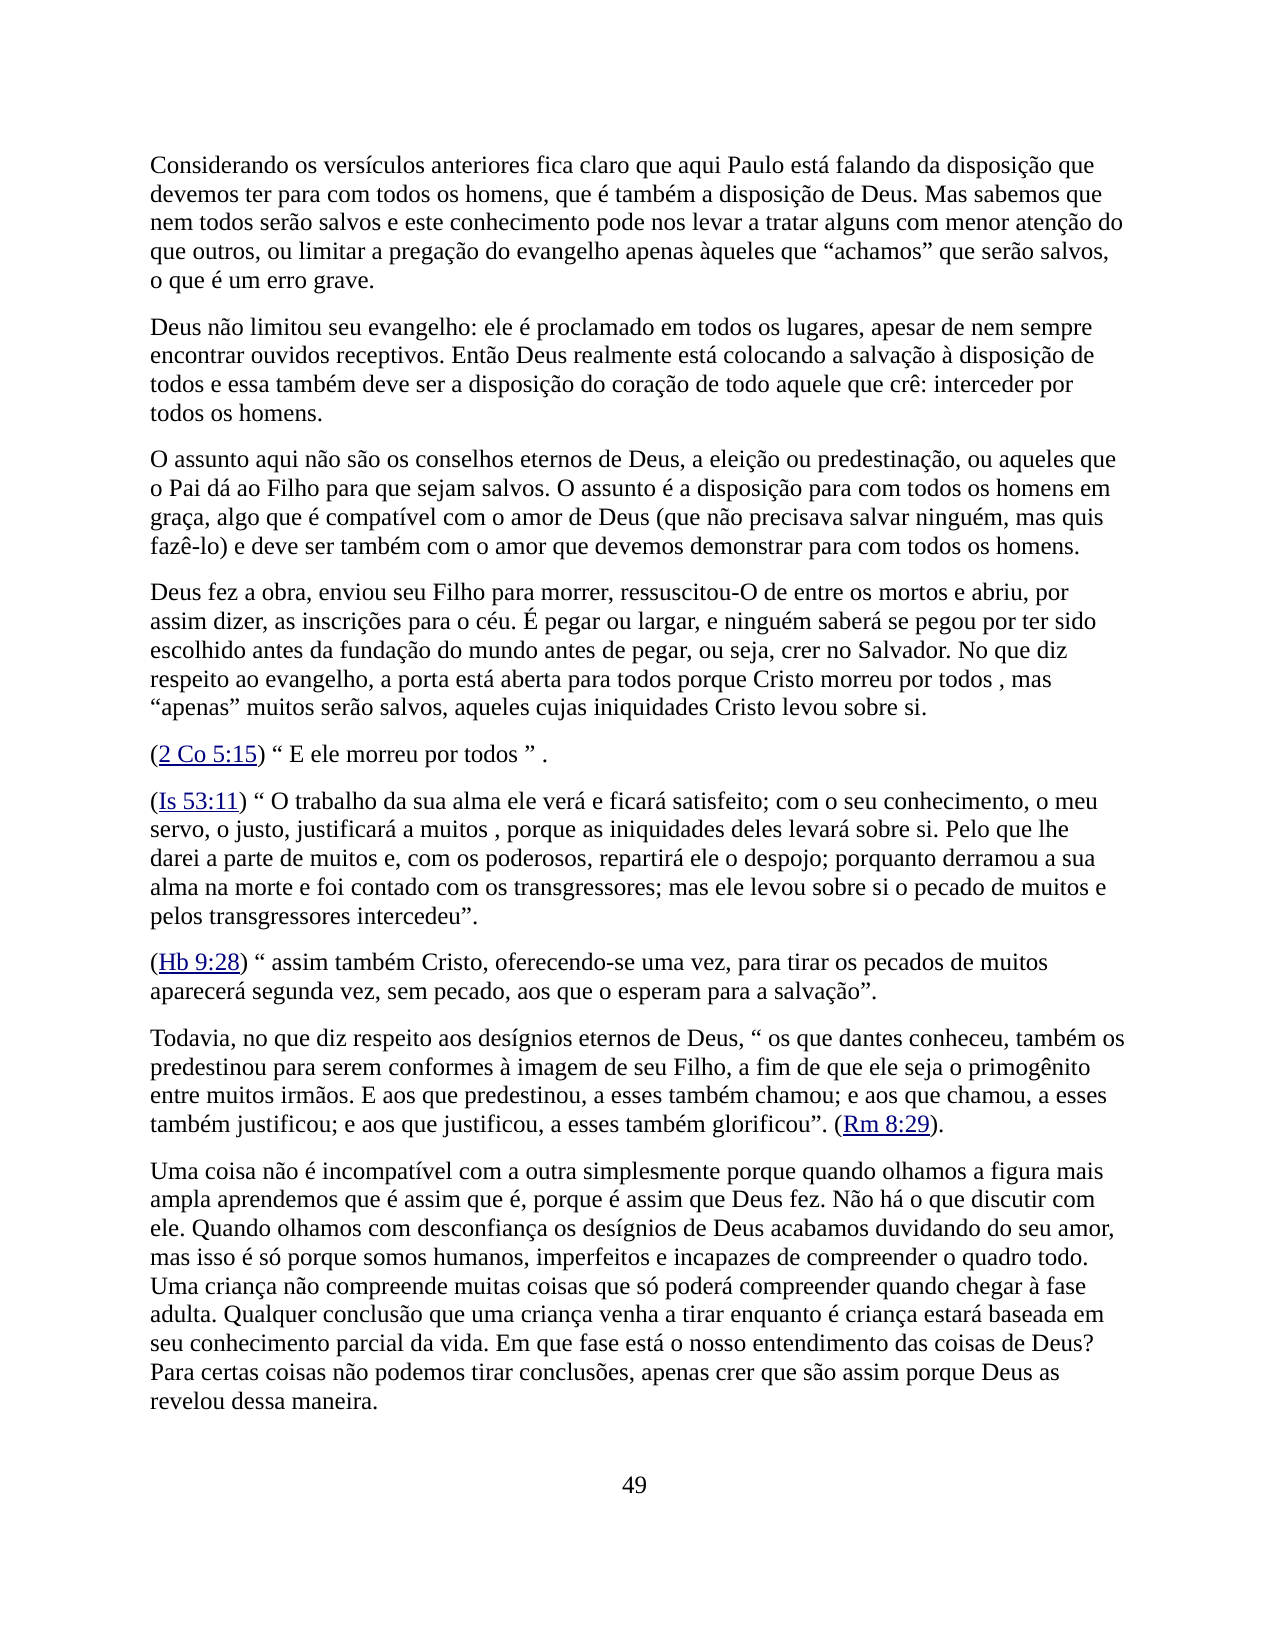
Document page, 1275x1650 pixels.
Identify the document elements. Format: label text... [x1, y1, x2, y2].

text Todavia, no que diz respeito aos desígnios eternos de Deus, “ os que dantes conheceu, também os predestinou para serem conformes à imagem de seu Filho, a fim de que ele seja o primogênito entre muitos irmãos. E aos que predestinou, a esses também chamou; e aos que chamou, a esses também justificou; e aos que justificou, a esses também glorificou”. (Rm 8:29). [150, 1023, 1125, 1138]
text Deus fez a obra, enviou seu Filho para morrer, ressuscitou-O de entre os mortos e abriu, por assim dizer, as inscrições para o céu. É pegar ou largar, e ninguém saberá se pegou por ter sido escolhido antes da fundação do mundo antes de pegar, ou seja, crer no Salvador. No que diz respeito ao evangelho, a porta está aberta para todos porque Cristo morreu por todos , mas “apenas” muitos serão salvos, aqueles cujas iniquidades Cristo levou sobre si. [150, 577, 1125, 721]
text (Hb 9:28) “ assim também Cristo, oferecendo-se uma vez, para tirar os pecados de muitos aparecerá segunda vez, sem pecado, aos que o esperam para a salvação”. [150, 947, 1125, 1005]
text Deus não limitou seu evangelho: ele é proclamado em todos os lugares, apesar de nem sempre encontrar ouvidos receptivos. Então Deus realmente está colocando a salvação à disposição de todos e essa também deve ser a disposição do coração de todo aquele que crê: interceder por todos os homens. [150, 312, 1125, 427]
text O assunto aqui não são os conselhos eternos de Deus, a eleição ou predestinação, ou aqueles que o Pai dá ao Filho para que sejam salvos. O assunto é a disposição para com todos os homens em graça, algo que é compatível com o amor de Deus (que não precisava salvar ninguém, mas quis fazê-lo) e deve ser também com o amor que devemos demonstrar para com todos os homens. [150, 444, 1125, 559]
text Uma coisa não é incompatível com a outra simplesmente porque quando olhamos a figura mais ampla aprendemos que é assim que é, porque é assim que Deus fez. Não há o que discutir com ele. Quando olhamos com desconfiança os desígnios de Deus acabamos duvidando do seu amor, mas isso é só porque somos humanos, imperfeitos e incapazes de compreender o quadro todo. Uma criança não compreende muitas coisas que só poderá compreender quando chegar à fase adulta. Qualquer conclusão que uma criança venha a tirar enquanto é criança estará baseada em seu conhecimento parcial da vida. Em que fase está o nosso entendimento das coisas de Deus? Para certas coisas não podemos tirar conclusões, apenas crer que são assim porque Deus as revelou dessa maneira. [150, 1156, 1125, 1414]
text Considerando os versículos anteriores fica claro que aqui Paulo está falando da disposição que devemos ter para com todos os homens, que é também a disposição de Deus. Mas sabemos que nem todos serão salvos e este conhecimento pode nos levar a tratar alguns com menor atenção do que outros, ou limitar a pregação do evangelho apenas àqueles que “achamos” que serão salvos, o que é um erro grave. [150, 150, 1125, 294]
text (2 Co 5:15) “ E ele morreu por todos ” . [150, 739, 1125, 768]
text (Is 53:11) “ O trabalho da sua alma ele verá e ficará satisfeito; com o seu conhecimento, o meu servo, o justo, justificará a muitos , porque as iniquidades deles levará sobre si. Pelo que lhe darei a parte de muitos e, com os poderosos, repartirá ele o despojo; porquanto derramou a sua alma na morte e foi contado com os transgressores; mas ele levou sobre si o pecado de muitos e pelos transgressores intercedeu”. [150, 786, 1125, 929]
